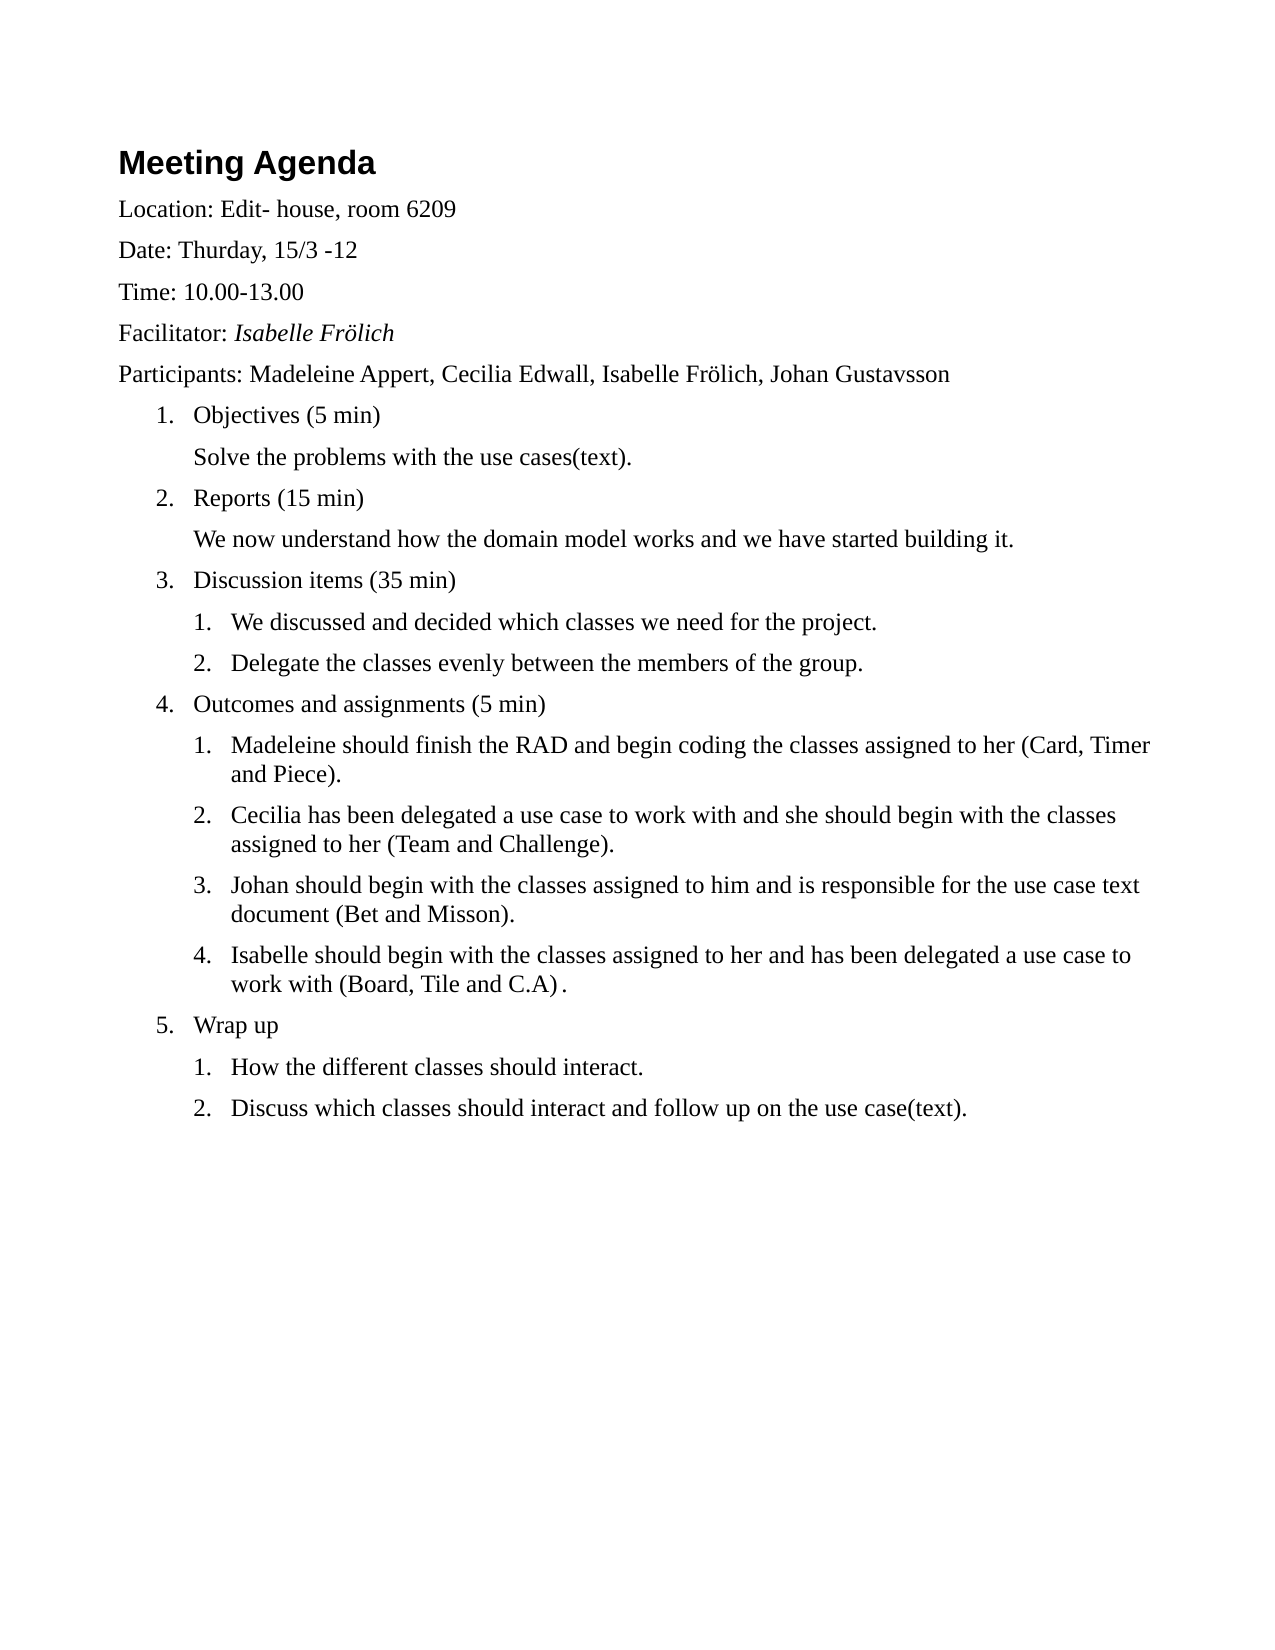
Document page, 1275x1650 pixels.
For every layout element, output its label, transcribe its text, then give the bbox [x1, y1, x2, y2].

list Discuss which classes should interact and follow up on the use case(text). [193, 1093, 1157, 1122]
subtitle Meeting Agenda [118, 143, 1157, 182]
text Date: Thurday, 15/3 -12 [118, 236, 1157, 264]
text Facilitator: Isabelle Frölich [118, 318, 1157, 347]
list Solve the problems with the use cases(text). [156, 442, 1157, 471]
text Time: 10.00-13.00 [118, 277, 1157, 306]
list Objectives (5 min) [156, 401, 1157, 429]
list Wrap up [156, 1011, 1157, 1039]
list We discussed and decided which classes we need for the project. [193, 607, 1157, 636]
list Cecilia has been delegated a use case to work with and she should begin with the classes assigned to her (Team and Challenge). [193, 801, 1157, 858]
text Location: Edit- house, room 6209 [118, 194, 1157, 223]
text Participants: Madeleine Appert, Cecilia Edwall, Isabelle Frölich, Johan Gustavsson [118, 359, 1157, 388]
list Outcomes and assignments (5 min) [156, 689, 1157, 718]
list Delegate the classes evenly between the members of the group. [193, 648, 1157, 677]
list Madeleine should finish the RAD and begin coding the classes assigned to her (Card, Timer and Piece). [193, 731, 1157, 788]
list Discussion items (35 min) [156, 566, 1157, 594]
list Johan should begin with the classes assigned to him and is responsible for the use case text document (Bet and Misson). [193, 871, 1157, 928]
list We now understand how the domain model works and we have started building it. [156, 524, 1157, 553]
list How the different classes should interact. [193, 1052, 1157, 1081]
list Isabelle should begin with the classes assigned to her and has been delegated a use case to work with (Board, Tile and C.A) . [193, 941, 1157, 998]
list Reports (15 min) [156, 483, 1157, 512]
